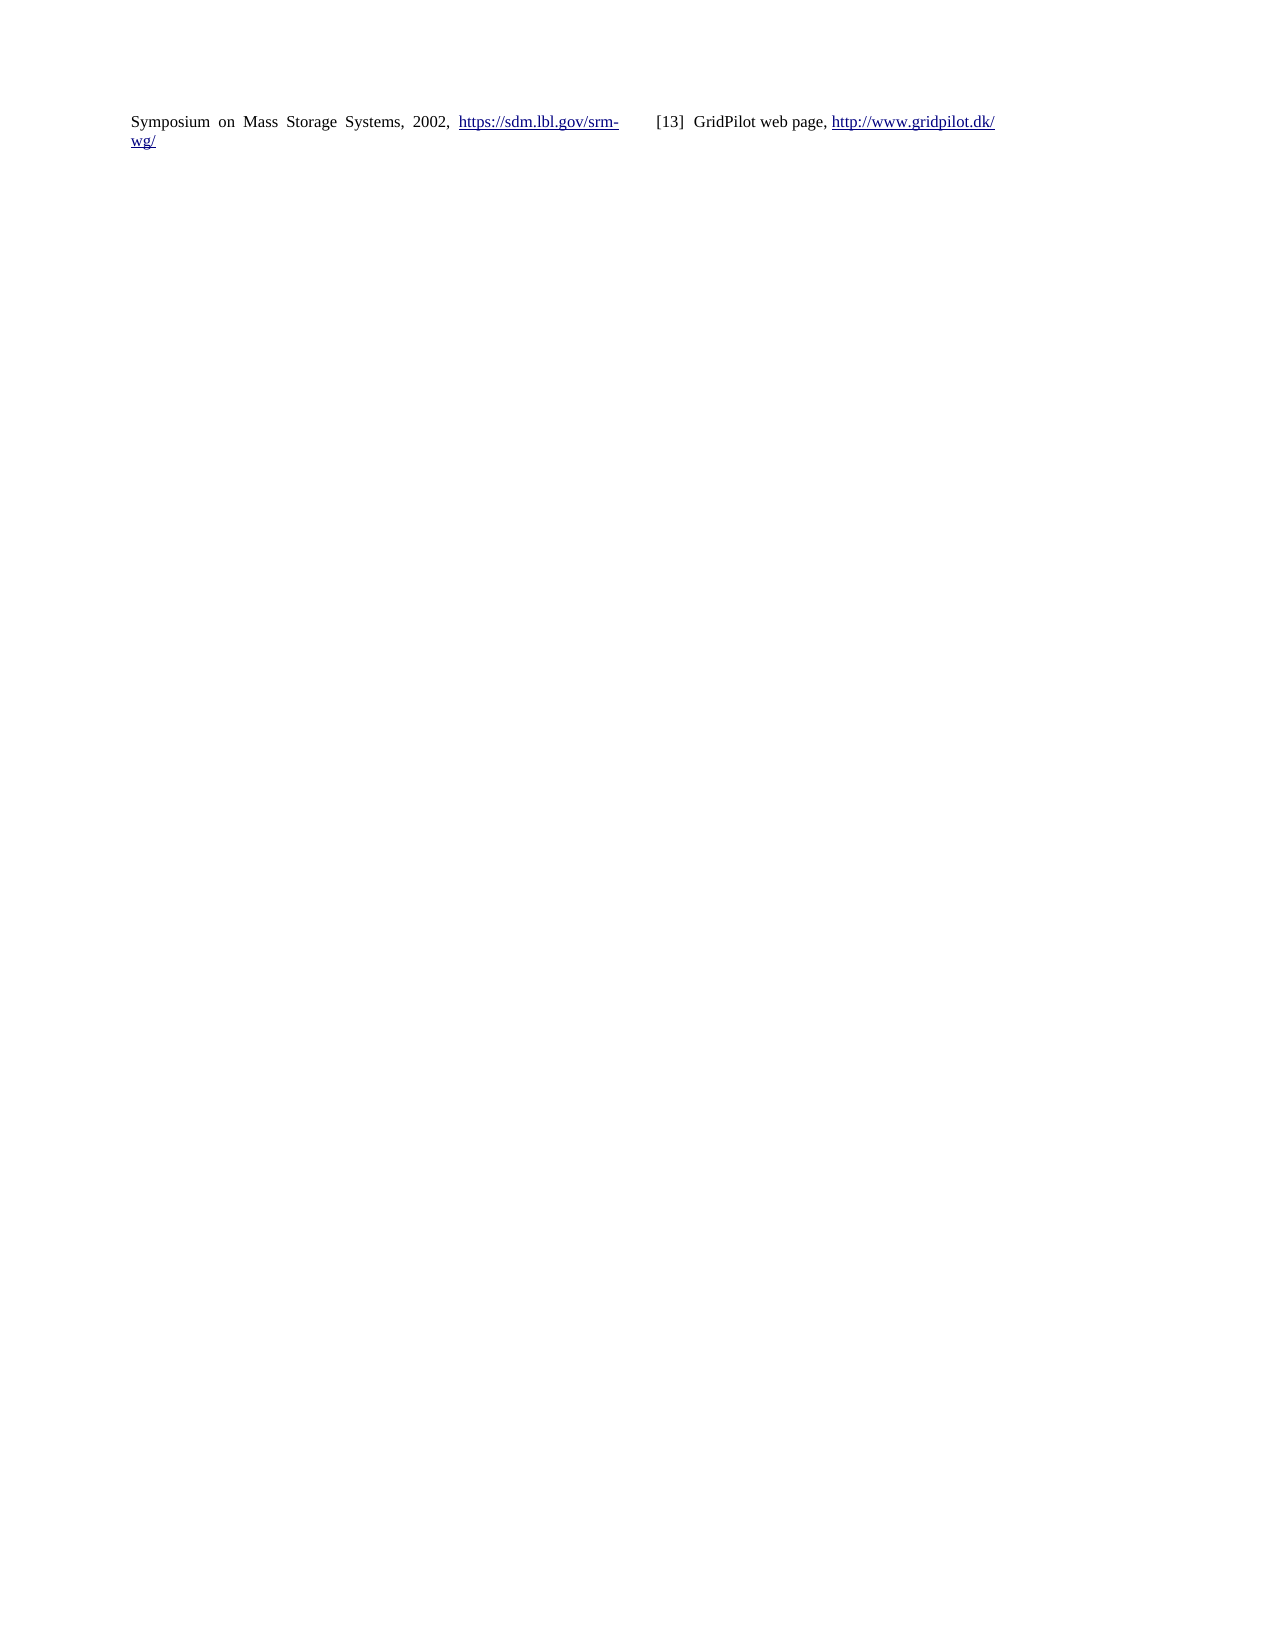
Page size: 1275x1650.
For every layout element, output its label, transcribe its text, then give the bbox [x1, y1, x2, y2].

list GridPilot web page, http://www.gridpilot.dk/ [656, 112, 1182, 131]
list Symposium on Mass Storage Systems, 2002, https://sdm.lbl.gov/srm-wg/ [93, 112, 619, 150]
